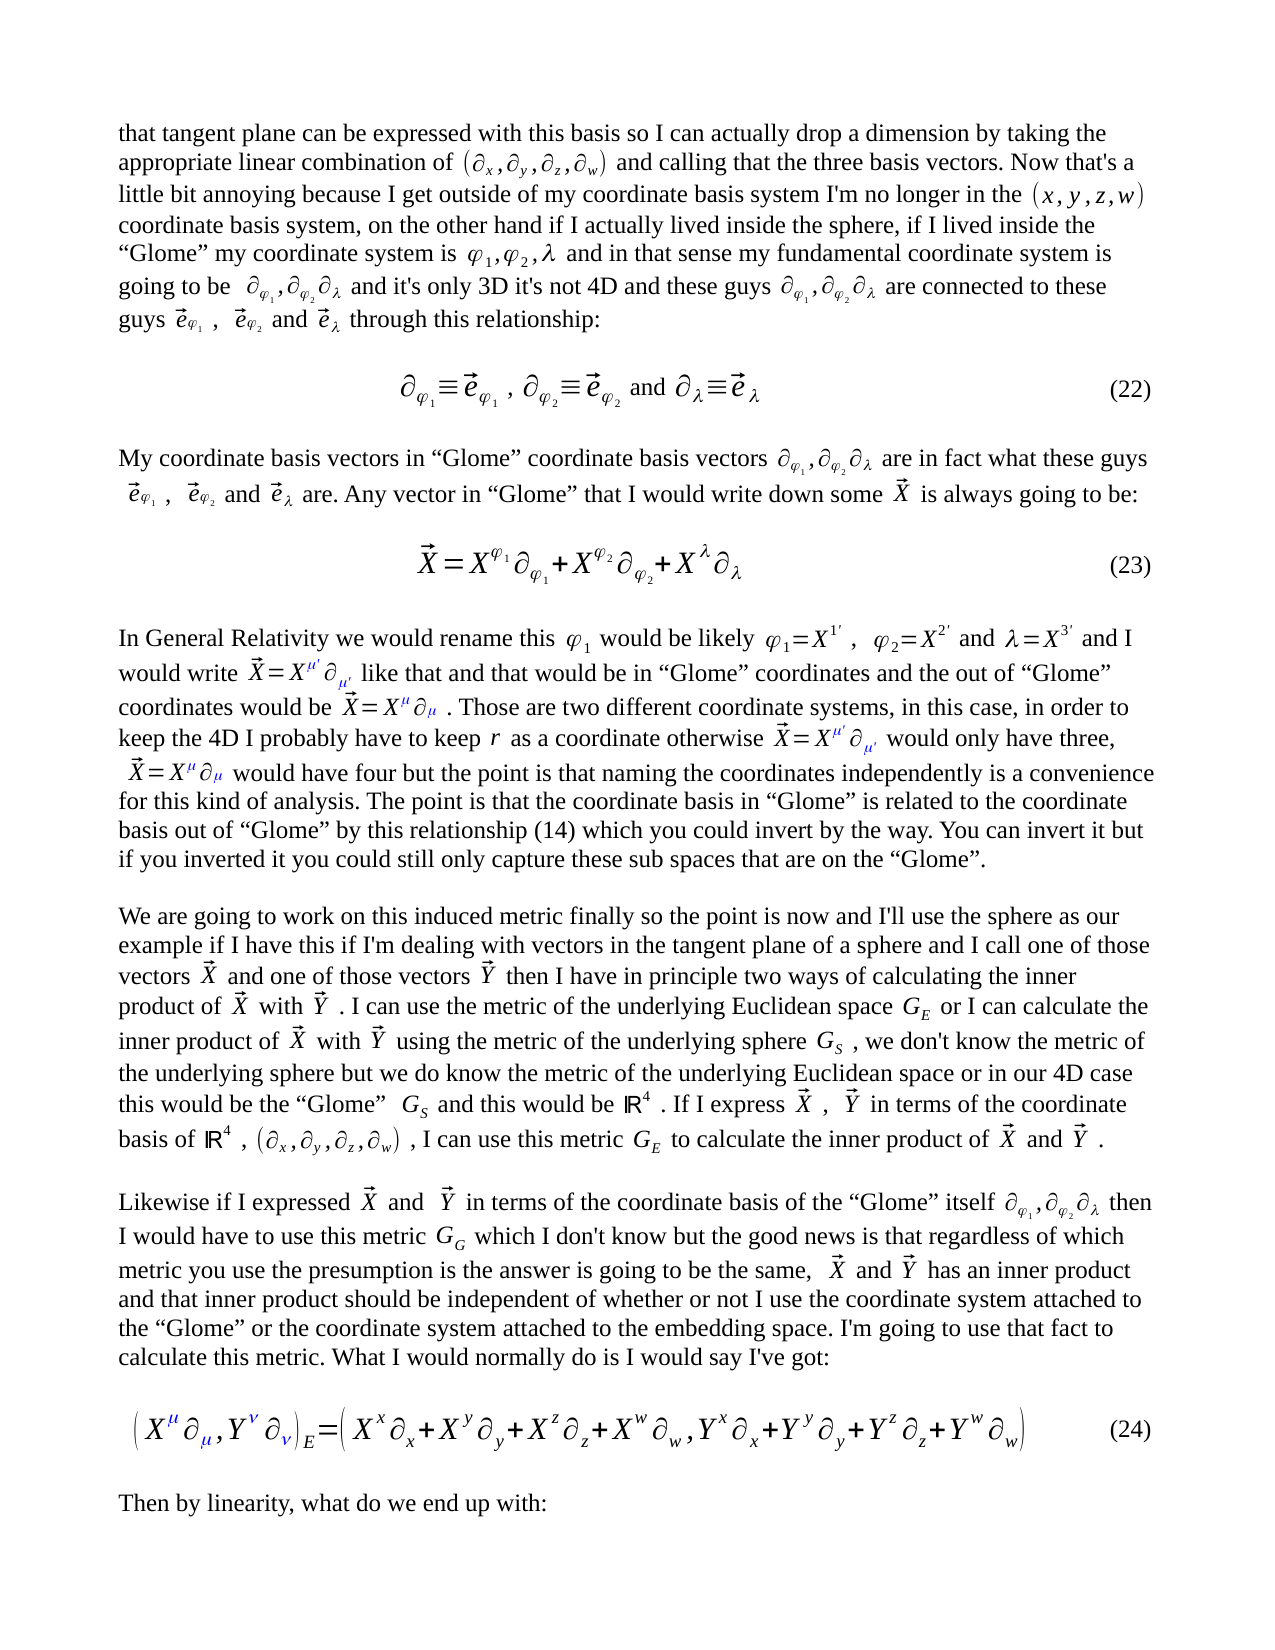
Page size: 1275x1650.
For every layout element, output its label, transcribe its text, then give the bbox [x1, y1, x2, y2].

table_header [118, 1399, 1041, 1459]
text It turns out that when we stare at the sphere however we kind of realize we don't actually need all four of these because at any given point, well we need all four in some sense, but if I take one point on the sphere, one point given bythen I don't need all four, I can find a linear combination of these four or I can find three linear combinations of these four, andand every vector in that tangent plane can be expressed with this basis so I can actually drop a dimension by taking the appropriate linear combination ofand calling that the three basis vectors. Now that's a little bit annoying because I get outside of my coordinate basis system I'm no longer in the coordinate basis system, on the other hand if I actually lived inside the sphere, if I lived inside the “Glome” my coordinate system isand in that sense my fundamental coordinate system is going to be and it's only 3D it's not 4D and these guysare connected to these guys, andthrough this relationship: [118, 118, 1157, 333]
text Likewise if I expressedand in terms of the coordinate basis of the “Glome” itselfthen I would have to use this metricwhich I don't know but the good news is that regardless of which metric you use the presumption is the answer is going to be the same, andhas an inner product and that inner product should be independent of whether or not I use the coordinate system attached to [118, 1185, 1157, 1313]
text We are going to work on this induced metric finally so the point is now and I'll use the sphere as our example if I have this if I'm dealing with vectors in the tangent plane of a sphere and I call one of those vectorsand one of those vectorsthen I have in principle two ways of calculating the inner product ofwith. I can use the metric of the underlying Euclidean spaceor I can calculate the inner product ofwithusing the metric of the underlying sphere, we don't know the metric of the underlying sphere but we do know the metric of the underlying Euclidean space or in our 4D case this would be the “Glome” and this would be. If I express, in terms of the coordinate basis of,, I can use this metricto calculate the inner product ofand. [118, 901, 1157, 1157]
text In General Relativity we would rename thiswould be likely, andand I would writelike that and that would be in “Glome” coordinates and the out of “Glome” coordinates would be. Those are two different coordinate systems, in this case, in order to keep the 4D I probably have to keepas a coordinate otherwisewould only have three, would have four but the point is that naming the coordinates independently is a convenience for this kind of analysis. The point is that the coordinate basis in “Glome” is related to the coordinate basis out of “Glome” by this relationship (14) which you could invert by the way. You can invert it but if you inverted it you could still only capture these sub spaces that are on the “Glome”. [118, 621, 1157, 873]
table_header (23) [1041, 536, 1157, 592]
table_header (22) [1041, 362, 1157, 414]
text Then by linearity, what do we end up with: [118, 1488, 1157, 1516]
table_header [118, 536, 1041, 592]
table_header (24) [1041, 1399, 1157, 1459]
text the “Glome” or the coordinate system attached to the embedding space. I'm going to use that fact to calculate this metric. What I would normally do is I would say I've got: [118, 1313, 1157, 1370]
table_header ,and [118, 362, 1041, 414]
text My coordinate basis vectors in “Glome” coordinate basis vectorsare in fact what these guys, andare. Any vector in “Glome” that I would write down someis always going to be: [118, 443, 1157, 507]
